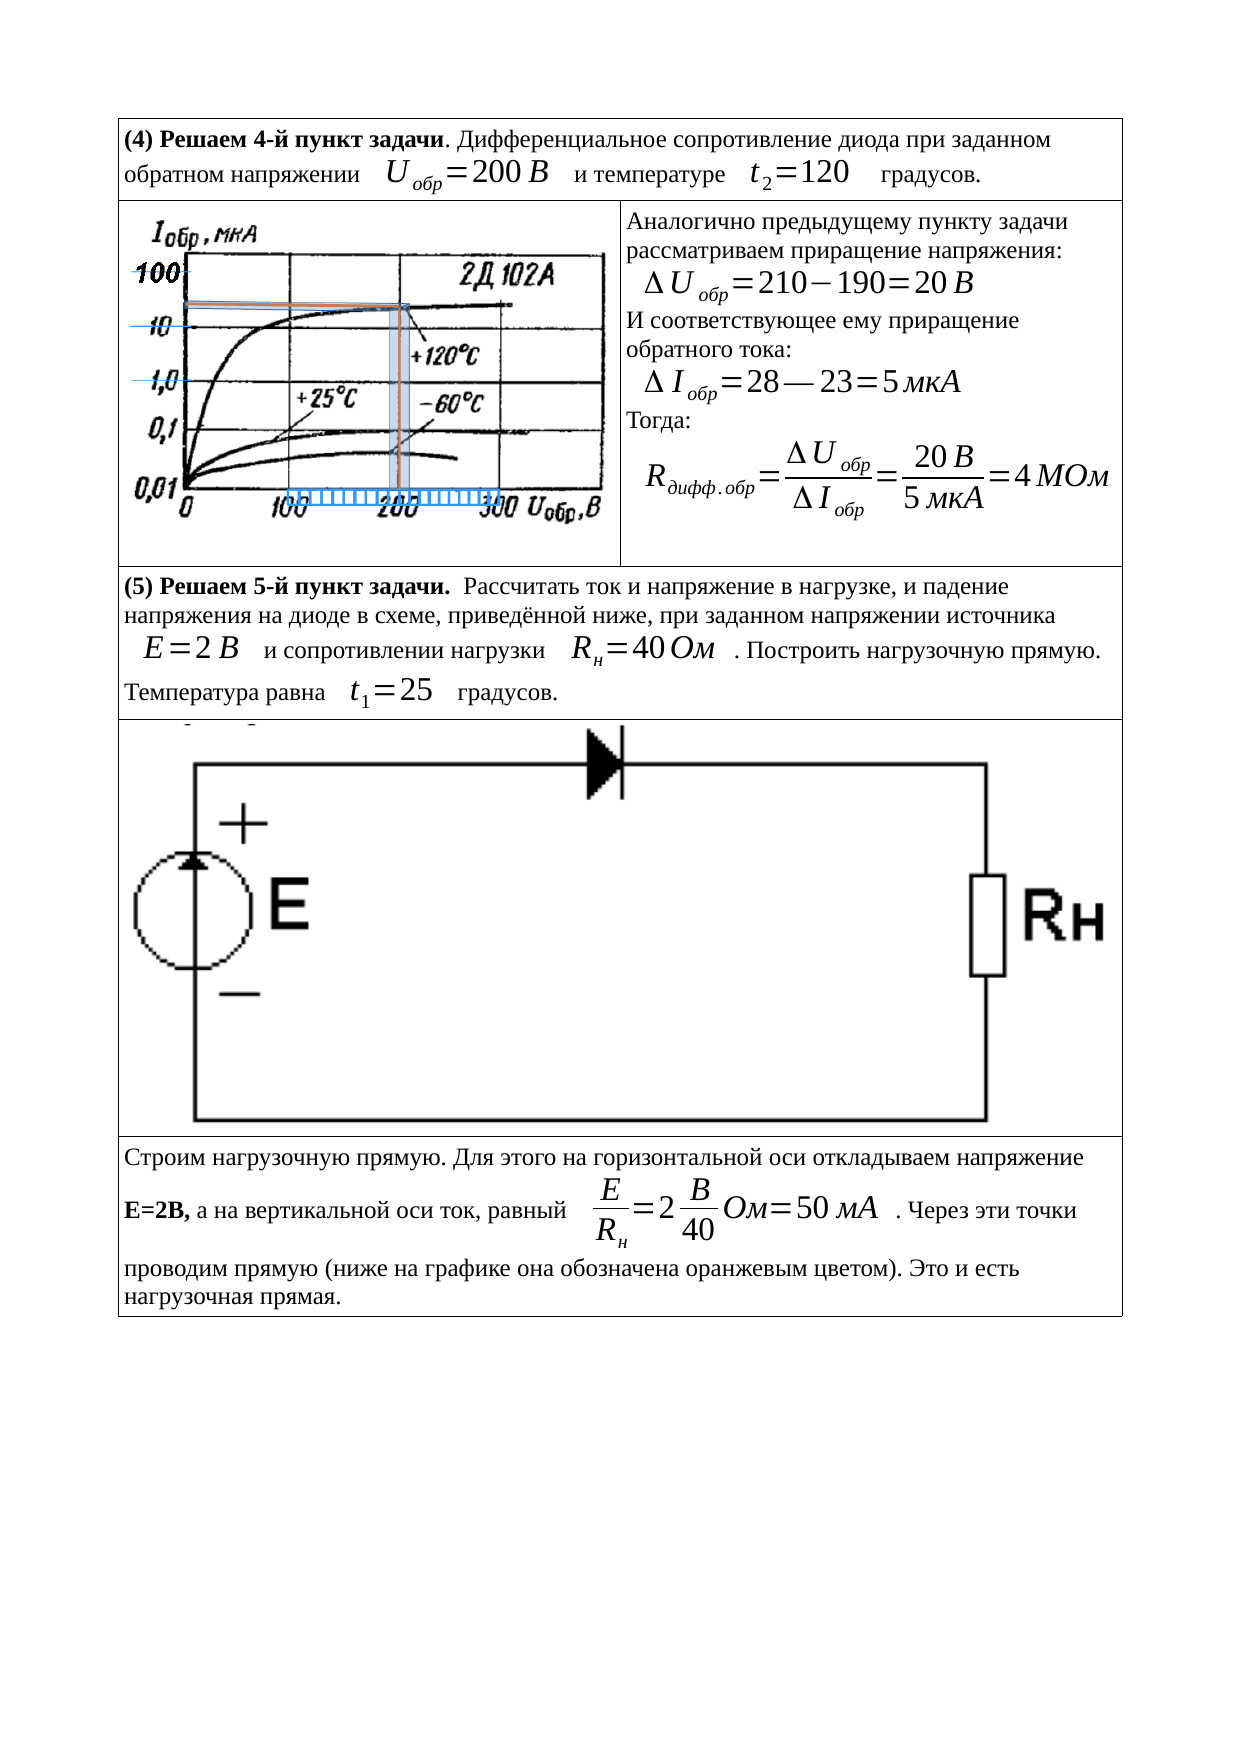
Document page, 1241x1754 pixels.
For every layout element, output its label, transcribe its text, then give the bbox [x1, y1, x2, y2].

picture [123, 206, 615, 532]
table_cell (4) Решаем 4-й пункт задачи. Дифференциальное сопротивление диода при заданном обратном напряжении и температуре градусов. [119, 119, 1122, 200]
picture [123, 724, 1117, 1130]
table_cell Строим нагрузочную прямую. Для этого на горизонтальной оси откладываем напряжение E=2В, а на вертикальной оси ток, равный . Через эти точки проводим прямую (ниже на графике она обозначена оранжевым цветом). Это и есть нагрузочная прямая. [119, 1137, 1122, 1316]
table_cell [119, 720, 1122, 1136]
table_cell [119, 201, 620, 566]
table_cell Аналогично предыдущему пункту задачи рассматриваем приращение напряжения: И соответствующее ему приращение обратного тока: Тогда: [621, 201, 1122, 566]
table_cell (5) Решаем 5-й пункт задачи. Рассчитать ток и напряжение в нагрузке, и падение напряжения на диоде в схеме, приведённой ниже, при заданном напряжении источника и сопротивлении нагрузки . Построить нагрузочную прямую. Температура равна градусов. [119, 567, 1122, 718]
